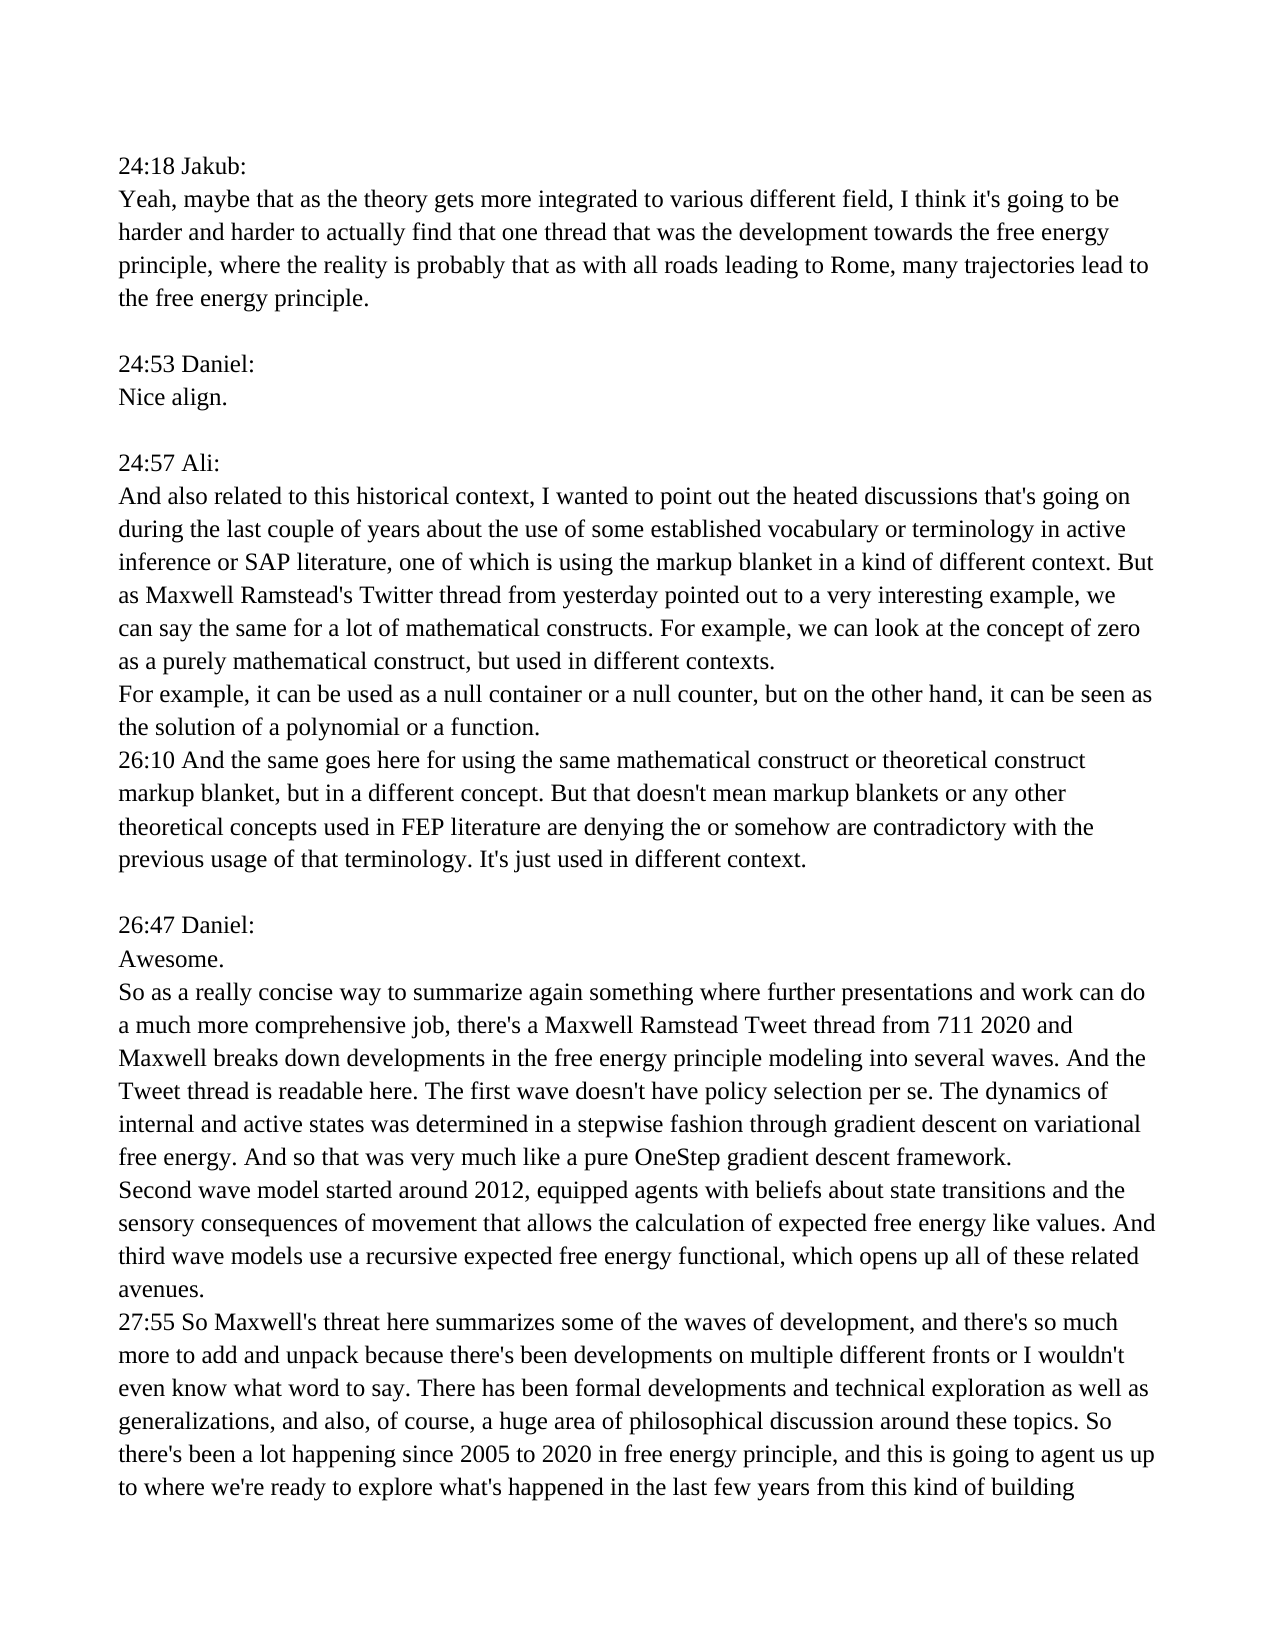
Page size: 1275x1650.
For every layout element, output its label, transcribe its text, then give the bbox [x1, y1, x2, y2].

text Second wave model started around 2012, equipped agents with beliefs about state transitions and the sensory consequences of movement that allows the calculation of expected free energy like values. And third wave models use a recursive expected free energy functional, which opens up all of these related avenues. [118, 1175, 1157, 1303]
text 24:57 Ali: [118, 448, 1157, 477]
text 27:55 So Maxwell's threat here summarizes some of the waves of development, and there's so much more to add and unpack because there's been developments on multiple different fronts or I wouldn't even know what word to say. There has been formal developments and technical exploration as well as generalizations, and also, of course, a huge area of philosophical discussion around these topics. So there's been a lot happening since 2005 to 2020 in free energy principle, and this is going to agent us up to where we're ready to explore what's happened in the last few years from this kind of building [118, 1307, 1157, 1501]
text 24:18 Jakub: [118, 151, 1157, 180]
text For example, it can be used as a null container or a null counter, but on the other hand, it can be seen as the solution of a polynomial or a function. [118, 679, 1157, 741]
text Yeah, maybe that as the theory gets more integrated to various different field, I think it's going to be harder and harder to actually find that one thread that was the development towards the free energy principle, where the reality is probably that as with all roads leading to Rome, many trajectories lead to the free energy principle. [118, 184, 1157, 312]
text So as a really concise way to summarize again something where further presentations and work can do a much more comprehensive job, there's a Maxwell Ramstead Tweet thread from 711 2020 and Maxwell breaks down developments in the free energy principle modeling into several waves. And the Tweet thread is readable here. The first wave doesn't have policy selection per se. The dynamics of internal and active states was determined in a stepwise fashion through gradient descent on variational free energy. And so that was very much like a pure OneStep gradient descent framework. [118, 977, 1157, 1171]
text 26:10 And the same goes here for using the same mathematical construct or theoretical construct markup blanket, but in a different concept. But that doesn't mean markup blankets or any other theoretical concepts used in FEP literature are denying the or somehow are contradictory with the previous usage of that terminology. It's just used in different context. [118, 746, 1157, 873]
text Nice align. [118, 382, 1157, 411]
text 24:53 Daniel: [118, 349, 1157, 378]
text Awesome. [118, 944, 1157, 972]
text And also related to this historical context, I wanted to point out the heated discussions that's going on during the last couple of years about the use of some established vocabulary or terminology in active inference or SAP literature, one of which is using the markup blanket in a kind of different context. But as Maxwell Ramstead's Twitter thread from yesterday pointed out to a very interesting example, we can say the same for a lot of mathematical constructs. For example, we can look at the concept of zero as a purely mathematical construct, but used in different contexts. [118, 481, 1157, 675]
text 26:47 Daniel: [118, 911, 1157, 939]
